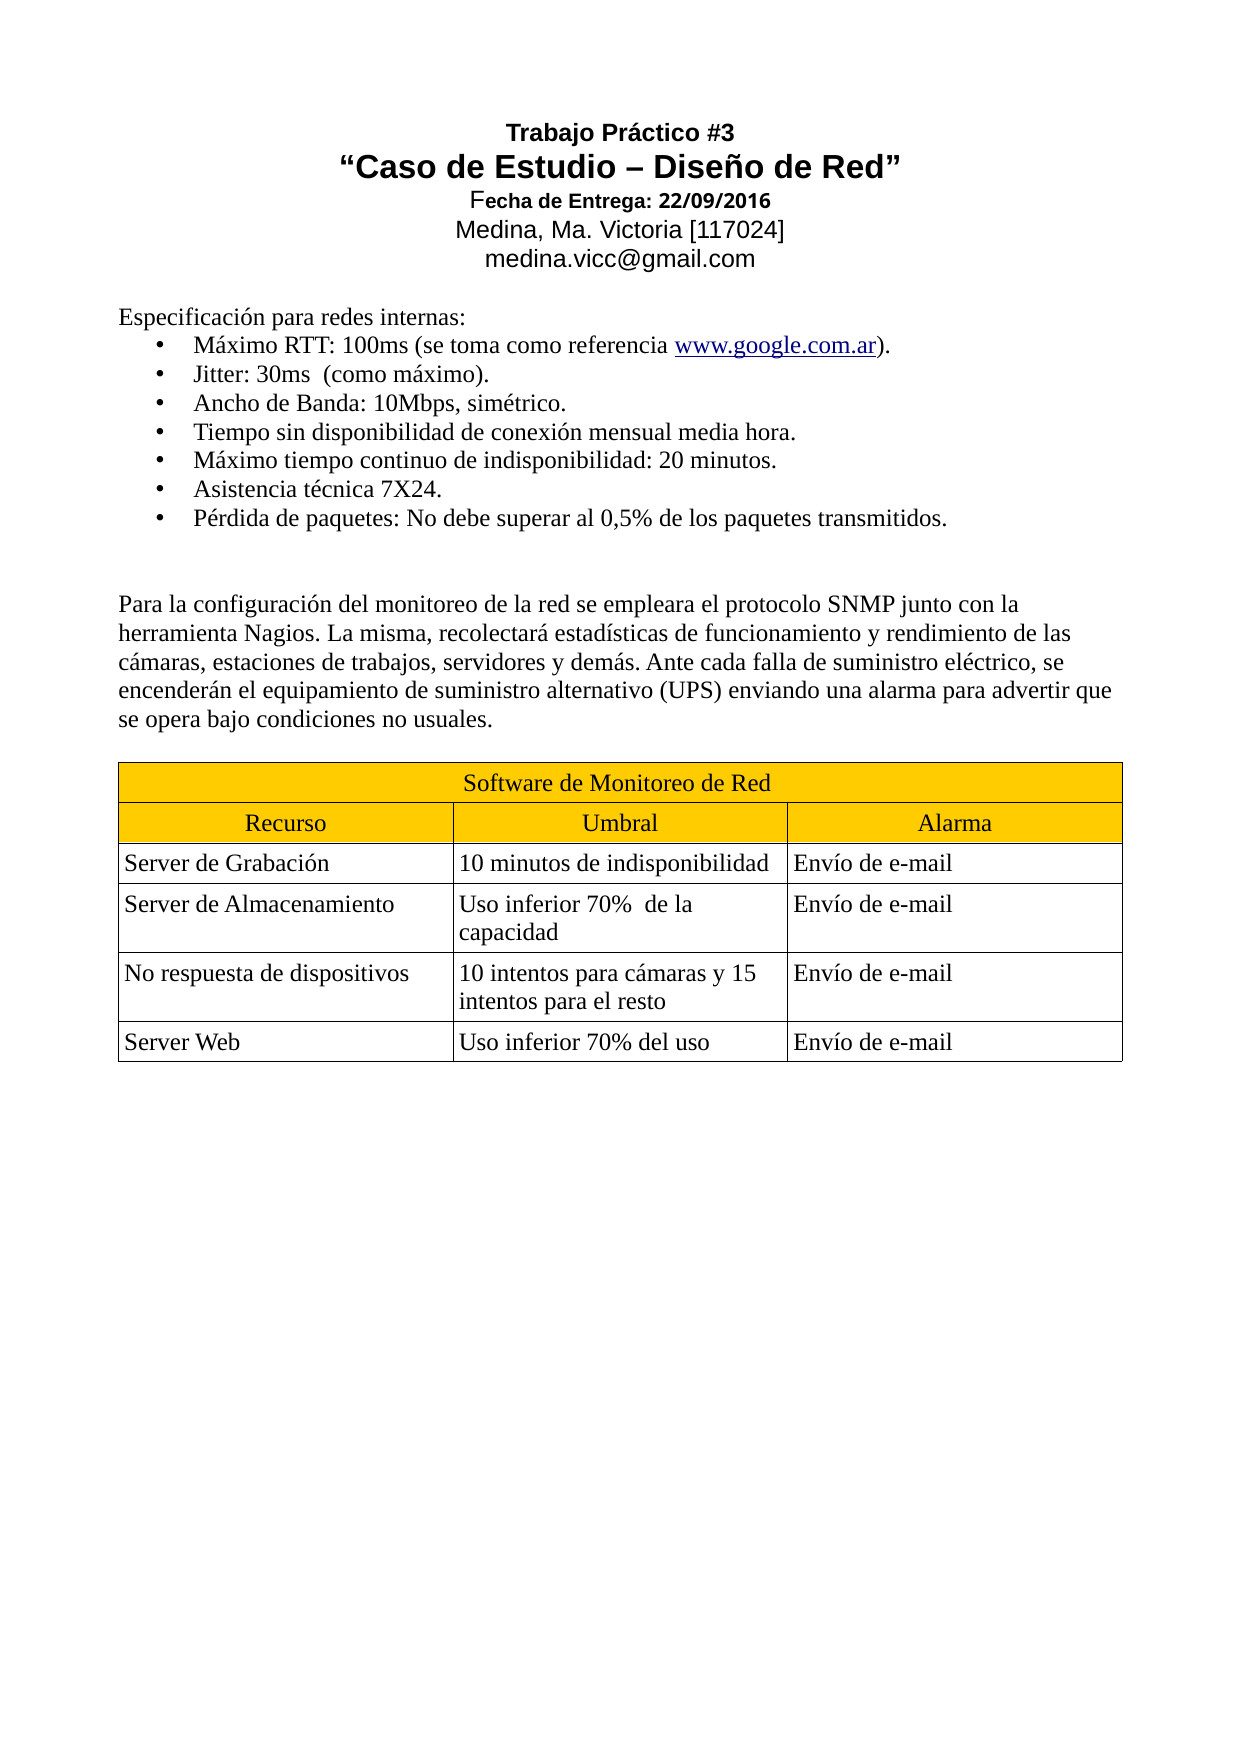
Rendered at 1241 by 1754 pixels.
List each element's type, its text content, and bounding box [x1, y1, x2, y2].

table_cell Server de Grabación [119, 844, 453, 883]
text Especificación para redes internas: [118, 302, 1122, 331]
text Para la configuración del monitoreo de la red se empleara el protocolo SNMP junto con la herramienta Nagios. La misma, recolectará estadísticas de funcionamiento y rendimiento de las cámaras, estaciones de trabajos, servidores y demás. Ante cada falla de suministro eléctrico, se encenderán el equipamiento de suministro alternativo (UPS) enviando una alarma para advertir que se opera bajo condiciones no usuales. [118, 589, 1122, 733]
table_cell Envío de e-mail [788, 1022, 1122, 1061]
table_cell Envío de e-mail [788, 884, 1122, 952]
table_cell Server Web [119, 1022, 453, 1061]
table_cell Recurso [119, 803, 453, 842]
table_cell Umbral [454, 803, 787, 842]
table_header Software de Monitoreo de Red [119, 763, 1122, 802]
list Tiempo sin disponibilidad de conexión mensual media hora. [156, 417, 1122, 446]
list Máximo tiempo continuo de indisponibilidad: 20 minutos. [156, 446, 1122, 474]
table_cell Uso inferior 70% de la capacidad [454, 884, 787, 952]
list Jitter: 30ms (como máximo). [156, 359, 1122, 388]
table_cell Uso inferior 70% del uso [454, 1022, 787, 1061]
table_cell Server de Almacenamiento [119, 884, 453, 952]
list Ancho de Banda: 10Mbps, simétrico. [156, 388, 1122, 417]
table_cell 10 intentos para cámaras y 15 intentos para el resto [454, 953, 787, 1021]
table_cell No respuesta de dispositivos [119, 953, 453, 1021]
table_cell Envío de e-mail [788, 953, 1122, 1021]
table_cell 10 minutos de indisponibilidad [454, 844, 787, 883]
table_cell Envío de e-mail [788, 844, 1122, 883]
list Máximo RTT: 100ms (se toma como referencia www.google.com.ar). [156, 331, 1122, 359]
table_cell Alarma [788, 803, 1122, 842]
list Pérdida de paquetes: No debe superar al 0,5% de los paquetes transmitidos. [156, 503, 1122, 532]
list Asistencia técnica 7X24. [156, 474, 1122, 503]
